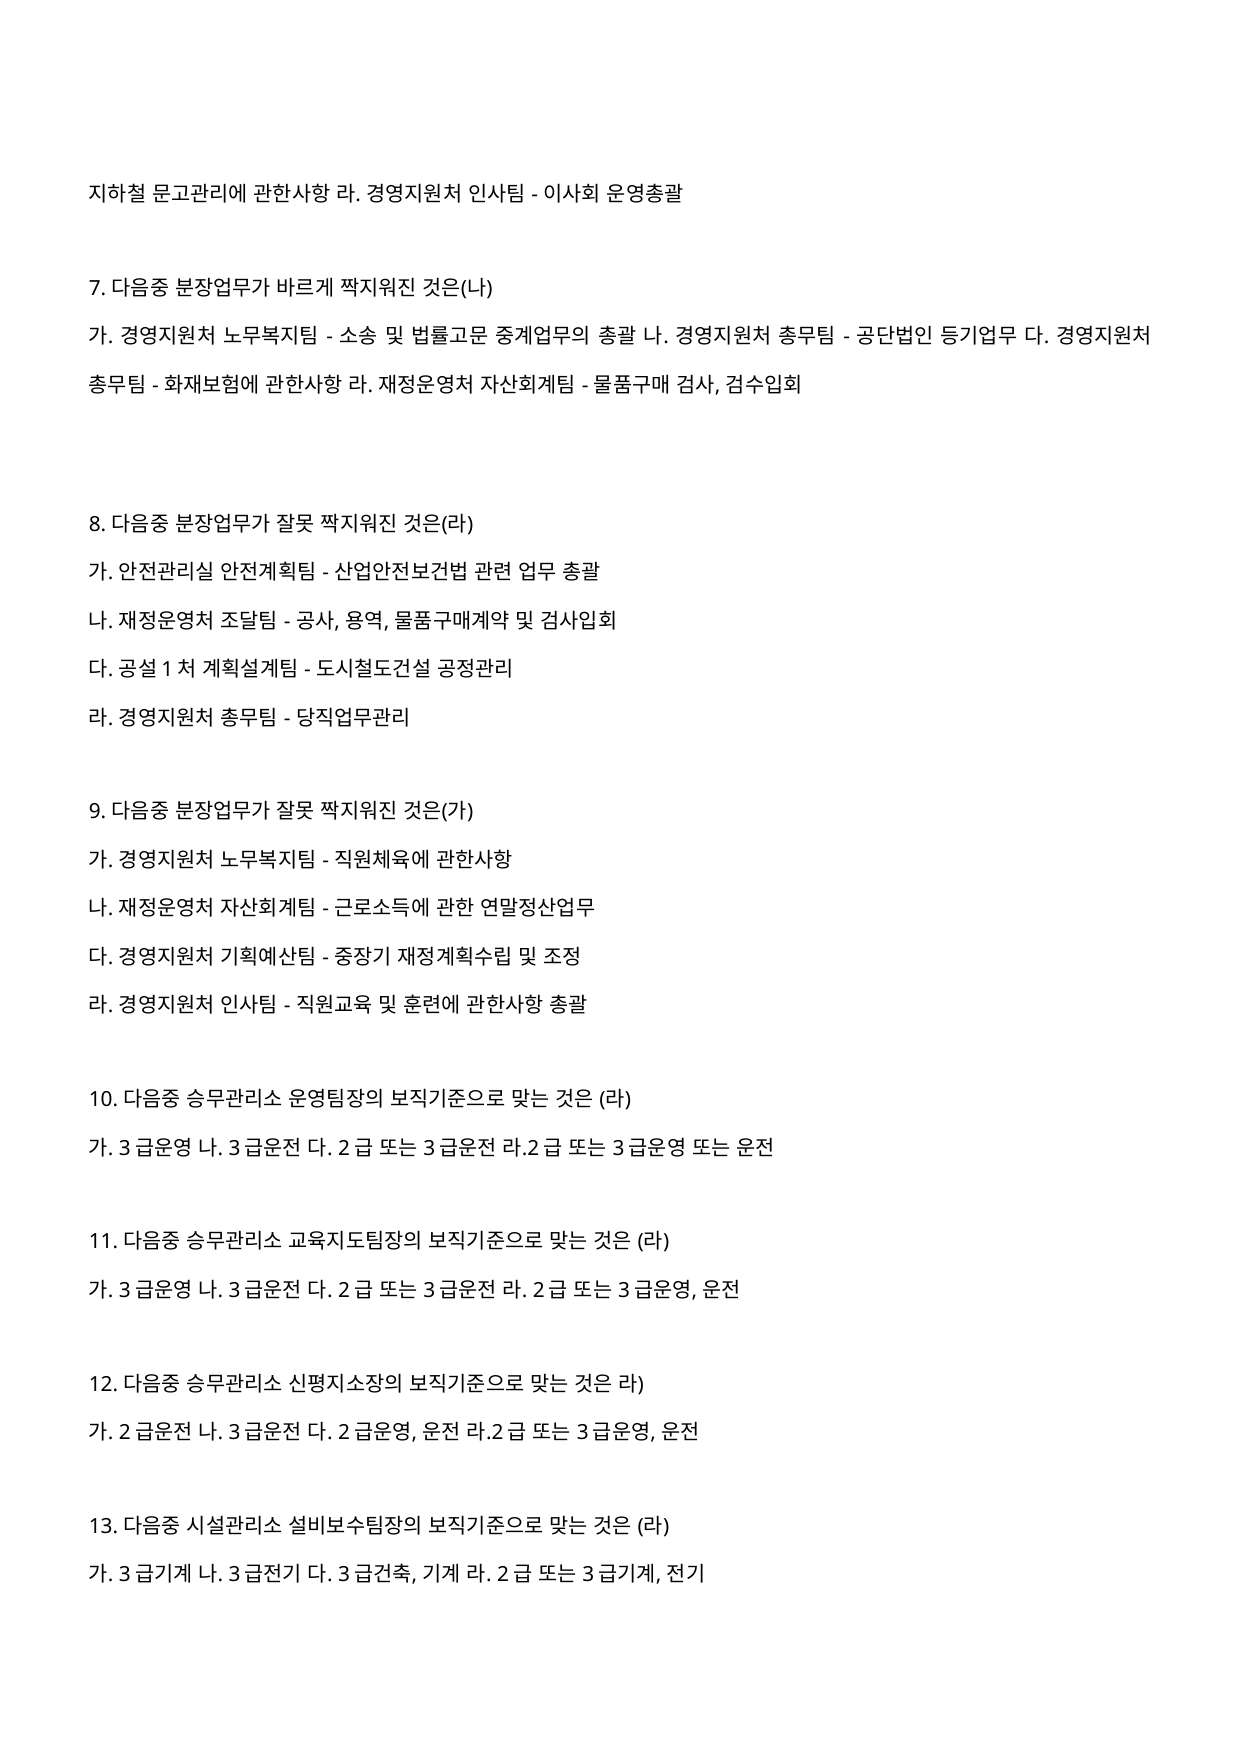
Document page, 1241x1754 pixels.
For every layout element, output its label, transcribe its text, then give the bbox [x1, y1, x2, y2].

text 라. 경영지원처 총무팀 - 당직업무관리 [88, 701, 1152, 731]
text 나. 재정운영처 자산회계팀 - 근로소득에 관한 연말정산업무 [88, 892, 1152, 922]
text 가. 안전관리실 안전계획팀 - 산업안전보건법 관련 업무 총괄 [88, 556, 1152, 586]
text 나. 재정운영처 조달팀 - 공사, 용역, 물품구매계약 및 검사입회 [88, 604, 1152, 634]
text 12. 다음중 승무관리소 신평지소장의 보직기준으로 맞는 것은 라) [88, 1367, 1152, 1397]
text 다. 경영지원처 기획예산팀 - 중장기 재정계획수립 및 조정 [88, 940, 1152, 970]
text 11. 다음중 승무관리소 교육지도팀장의 보직기준으로 맞는 것은 (라) [88, 1225, 1152, 1255]
text 가. 3급기계 나. 3급전기 다. 3급건축, 기계 라. 2급 또는 3급기계, 전기 [88, 1558, 1152, 1588]
text 가. 3급운영 나. 3급운전 다. 2급 또는 3급운전 라. 2급 또는 3급운영, 운전 [88, 1273, 1152, 1303]
text 가. 경영지원처 노무복지팀 - 소송 및 법률고문 중계업무의 총괄 나. 경영지원처 총무팀 - 공단법인 등기업무 다. 경영지원처 총무팀 - 화재보험에 관한사항 라. 재정운영처 자산회계팀 - 물품구매 검사, 검수입회 [88, 319, 1152, 398]
text 가. 경영지원처 노무복지팀 - 직원체육에 관한사항 [88, 843, 1152, 873]
text 13. 다음중 시설관리소 설비보수팀장의 보직기준으로 맞는 것은 (라) [88, 1509, 1152, 1539]
text 9. 다음중 분장업무가 잘못 짝지워진 것은(가) [88, 795, 1152, 825]
text 다. 공설1처 계획설계팀 - 도시철도건설 공정관리 [88, 652, 1152, 683]
text 라. 경영지원처 인사팀 - 직원교육 및 훈련에 관한사항 총괄 [88, 988, 1152, 1019]
text 가. 2급운전 나. 3급운전 다. 2급운영, 운전 라.2급 또는 3급운영, 운전 [88, 1415, 1152, 1446]
text - 지하철 문고관리에 관한사항 라. 경영지원처 인사팀 - 이사회 운영총괄 [88, 177, 1152, 207]
text 8. 다음중 분장업무가 잘못 짝지워진 것은(라) [88, 507, 1152, 537]
text 7. 다음중 분장업무가 바르게 짝지워진 것은(나) [88, 271, 1152, 301]
text 가. 3급운영 나. 3급운전 다. 2급 또는 3급운전 라.2급 또는 3급운영 또는 운전 [88, 1131, 1152, 1161]
text 10. 다음중 승무관리소 운영팀장의 보직기준으로 맞는 것은 (라) [88, 1082, 1152, 1113]
